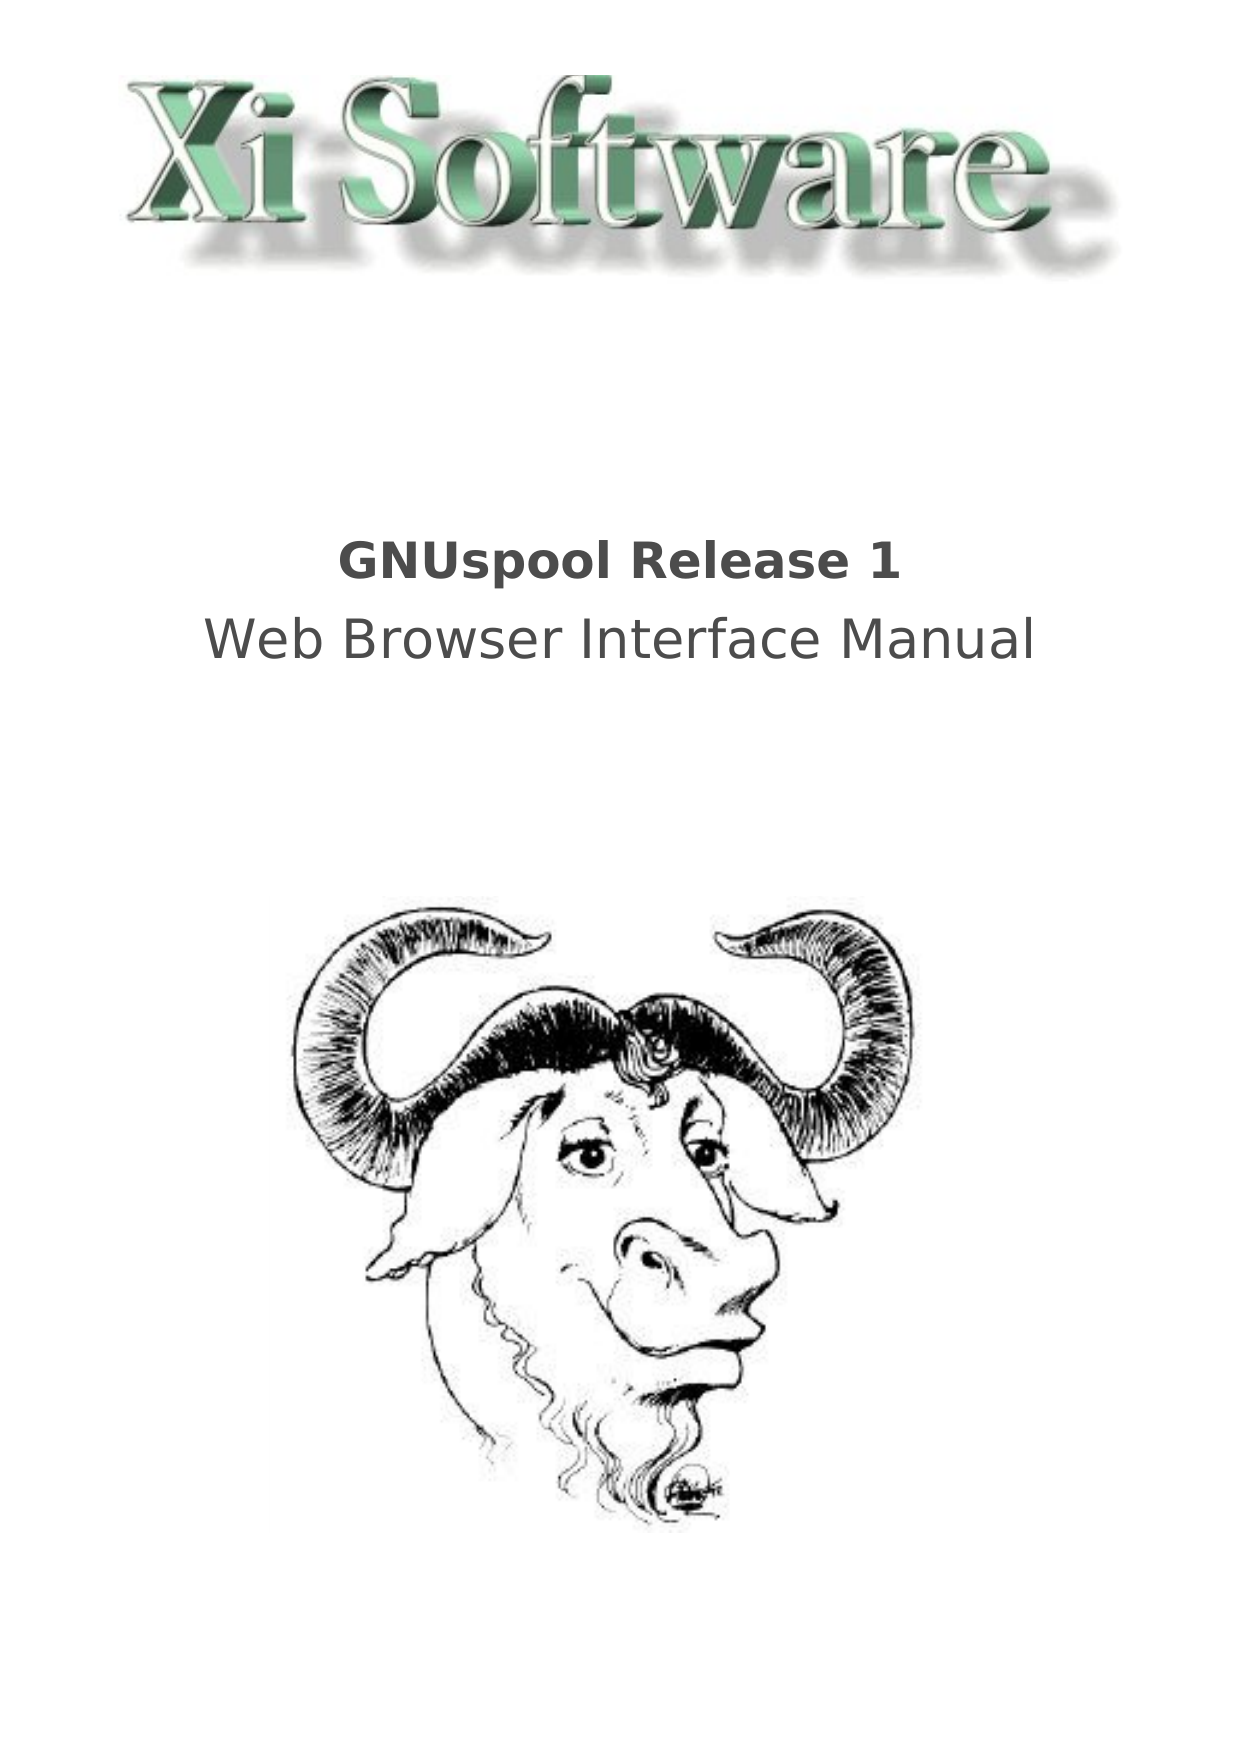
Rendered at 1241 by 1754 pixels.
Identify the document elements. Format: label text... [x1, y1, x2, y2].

text GNUspool Release 1 [106, 532, 1134, 590]
picture [268, 896, 932, 1533]
text Web Browser Interface Manual [106, 608, 1134, 671]
picture [118, 75, 1123, 284]
